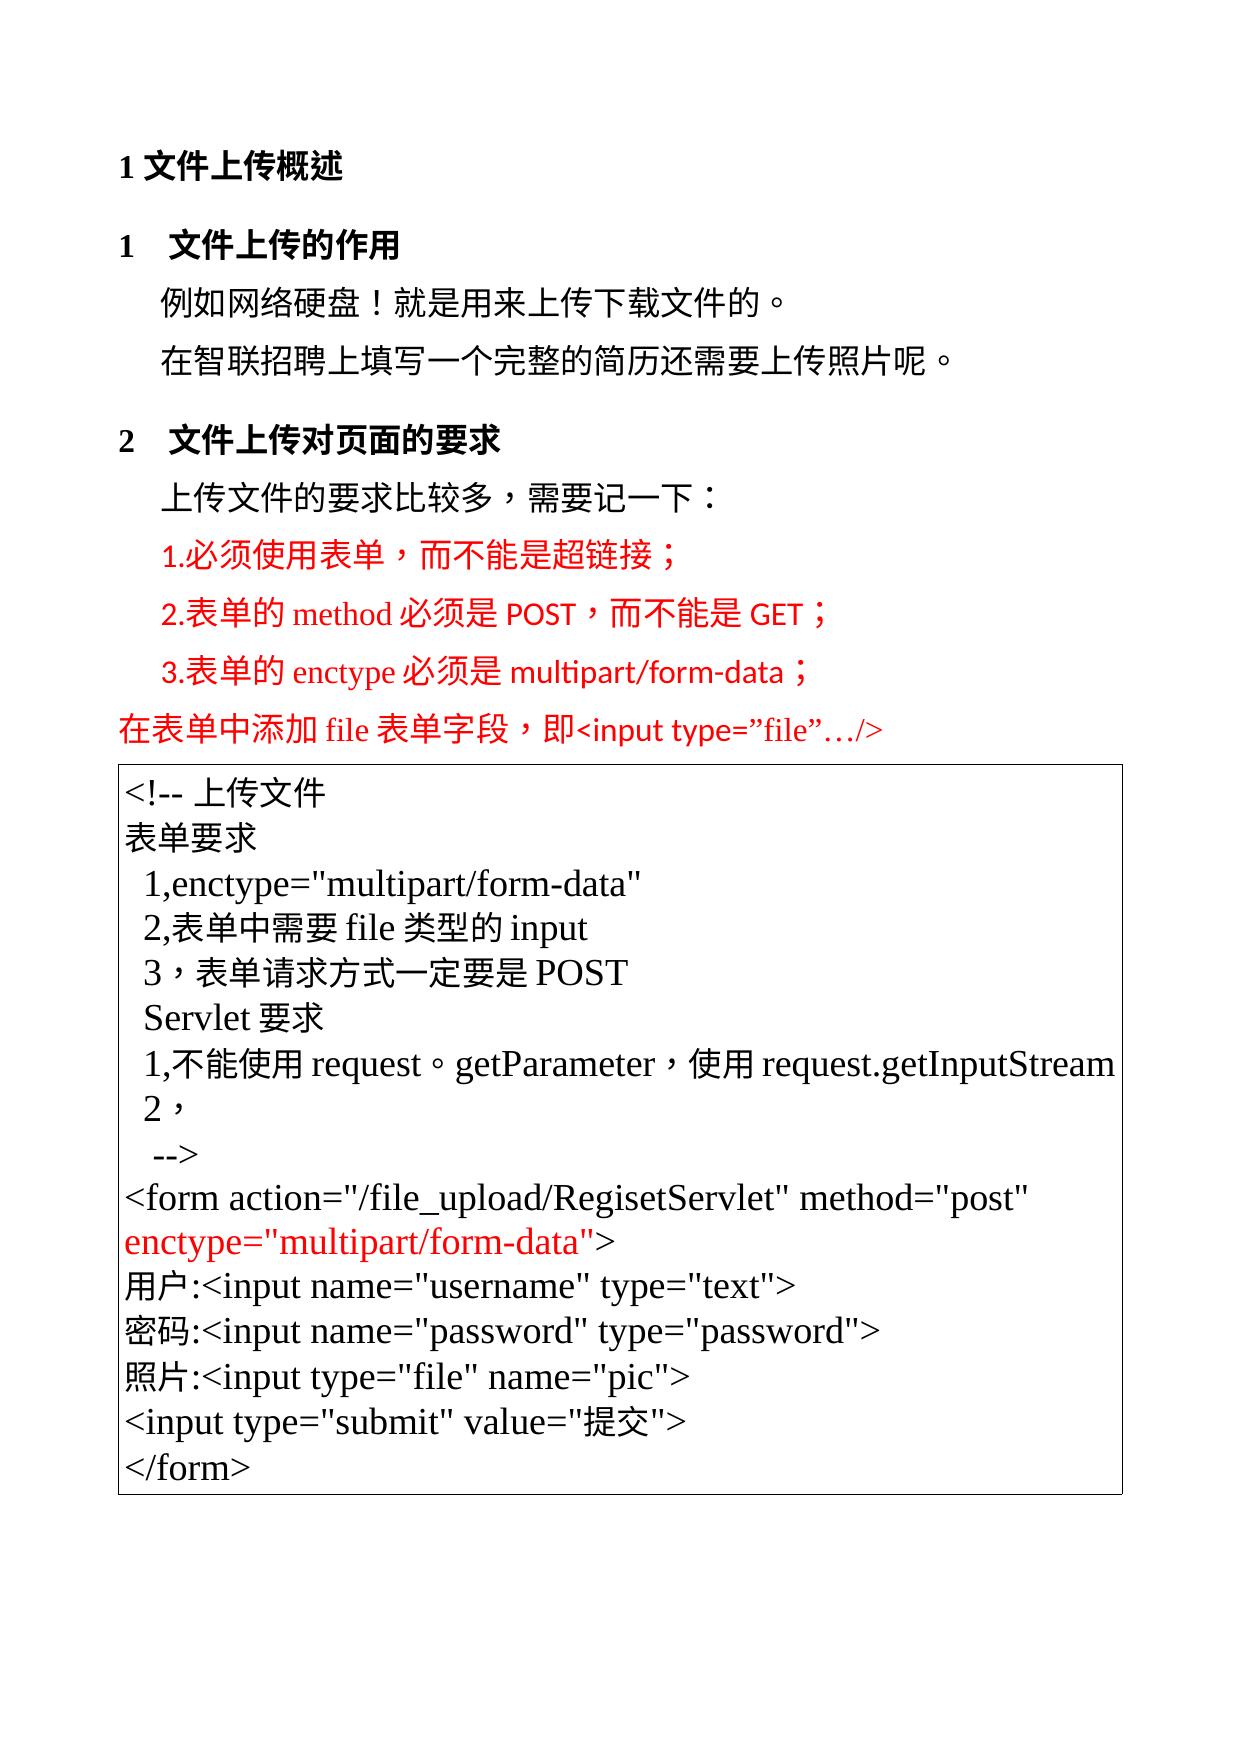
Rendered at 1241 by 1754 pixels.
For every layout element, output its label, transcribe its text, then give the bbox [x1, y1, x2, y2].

subtitle 1 文件上传的作用 [118, 222, 1122, 267]
text 上传文件的要求比较多，需要记一下： [118, 474, 1122, 520]
subtitle 1 文件上传概述 [118, 143, 1122, 188]
subtitle 2 文件上传对页面的要求 [118, 416, 1122, 462]
table_header <!-- 上传文件 表单要求 1,enctype="multipart/form-data" 2,表单中需要file类型的input 3，表单请求方式一定要是POST Servlet要求 1,不能使用request。getParameter，使用request.getInputStream 2， --> <form action="/file_upload/RegisetServlet" method="post" enctype="multipart/form-data"> 用户:<input name="username" type="text"> 密码:<input name="password" type="password"> 照片:<input type="file" name="pic"> <input type="submit" value="提交"> </form> [119, 765, 1122, 1494]
text 2.表单的method必须是POST，而不能是GET； [160, 590, 1122, 636]
text 1.必须使用表单，而不能是超链接； [160, 532, 1122, 578]
text 例如网络硬盘！就是用来上传下载文件的。 [118, 280, 1122, 325]
text 在表单中添加file表单字段，即<input type=”file”…/> [118, 706, 1122, 751]
text 在智联招聘上填写一个完整的简历还需要上传照片呢。 [118, 338, 1122, 383]
text 3.表单的enctype必须是multipart/form-data； [160, 648, 1122, 693]
